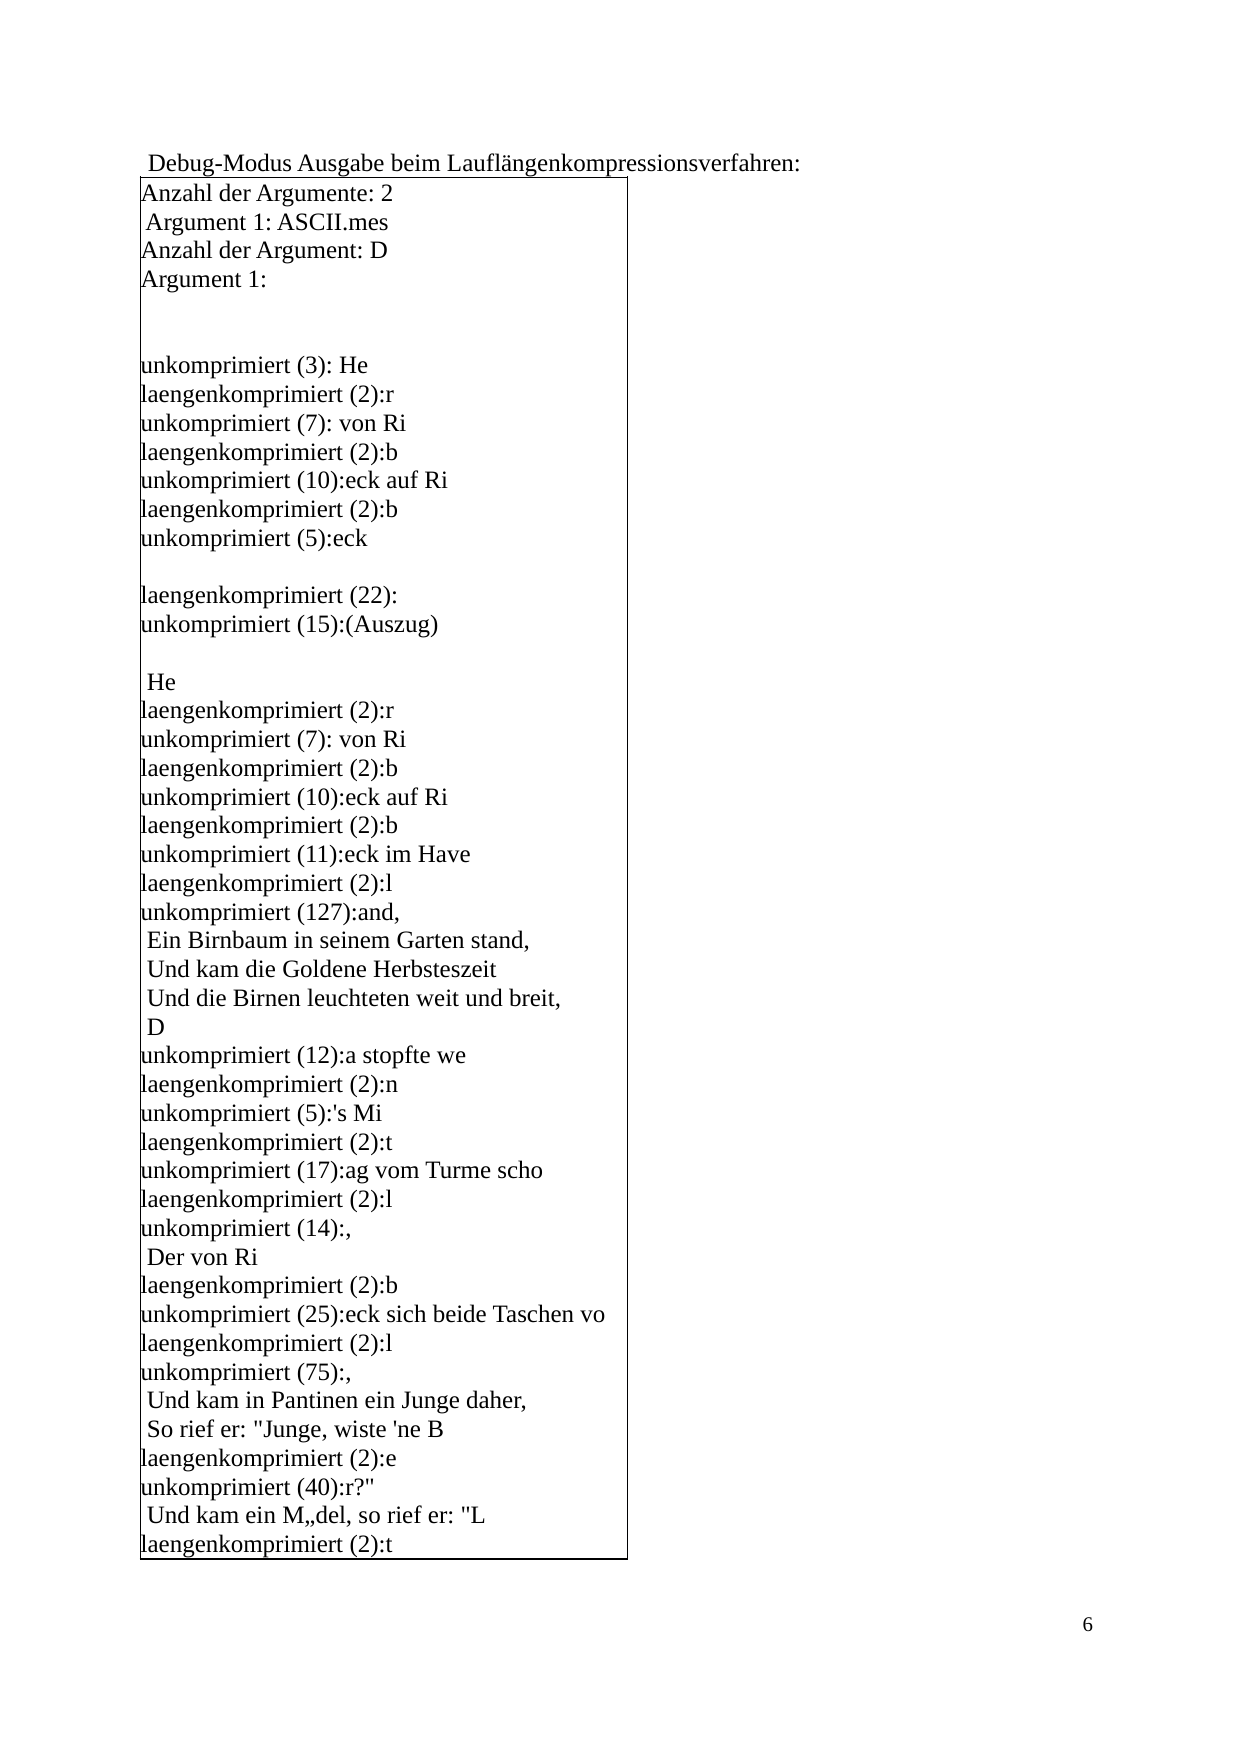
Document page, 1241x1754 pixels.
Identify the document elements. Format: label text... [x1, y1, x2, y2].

table_header Anzahl der Argumente: 2 Argument 1: ASCII.mes Anzahl der Argument: D Argument 1: unkomprimiert (3): He laengenkomprimiert (2):r unkomprimiert (7): von Ri laengenkomprimiert (2):b unkomprimiert (10):eck auf Ri laengenkomprimiert (2):b unkomprimiert (5):eck laengenkomprimiert (22): unkomprimiert (15):(Auszug) He laengenkomprimiert (2):r unkomprimiert (7): von Ri laengenkomprimiert (2):b unkomprimiert (10):eck auf Ri laengenkomprimiert (2):b unkomprimiert (11):eck im Have laengenkomprimiert (2):l unkomprimiert (127):and, Ein Birnbaum in seinem Garten stand, Und kam die Goldene Herbsteszeit Und die Birnen leuchteten weit und breit, D unkomprimiert (12):a stopfte we laengenkomprimiert (2):n unkomprimiert (5):'s Mi laengenkomprimiert (2):t unkomprimiert (17):ag vom Turme scho laengenkomprimiert (2):l unkomprimiert (14):, Der von Ri laengenkomprimiert (2):b unkomprimiert (25):eck sich beide Taschen vo laengenkomprimiert (2):l unkomprimiert (75):, Und kam in Pantinen ein Junge daher, So rief er: "Junge, wiste 'ne B laengenkomprimiert (2):e unkomprimiert (40):r?" Und kam ein M„del, so rief er: "L laengenkomprimiert (2):t [141, 178, 627, 1558]
text Debug-Modus Ausgabe beim Lauflängenkompressionsverfahren: [148, 148, 1092, 176]
